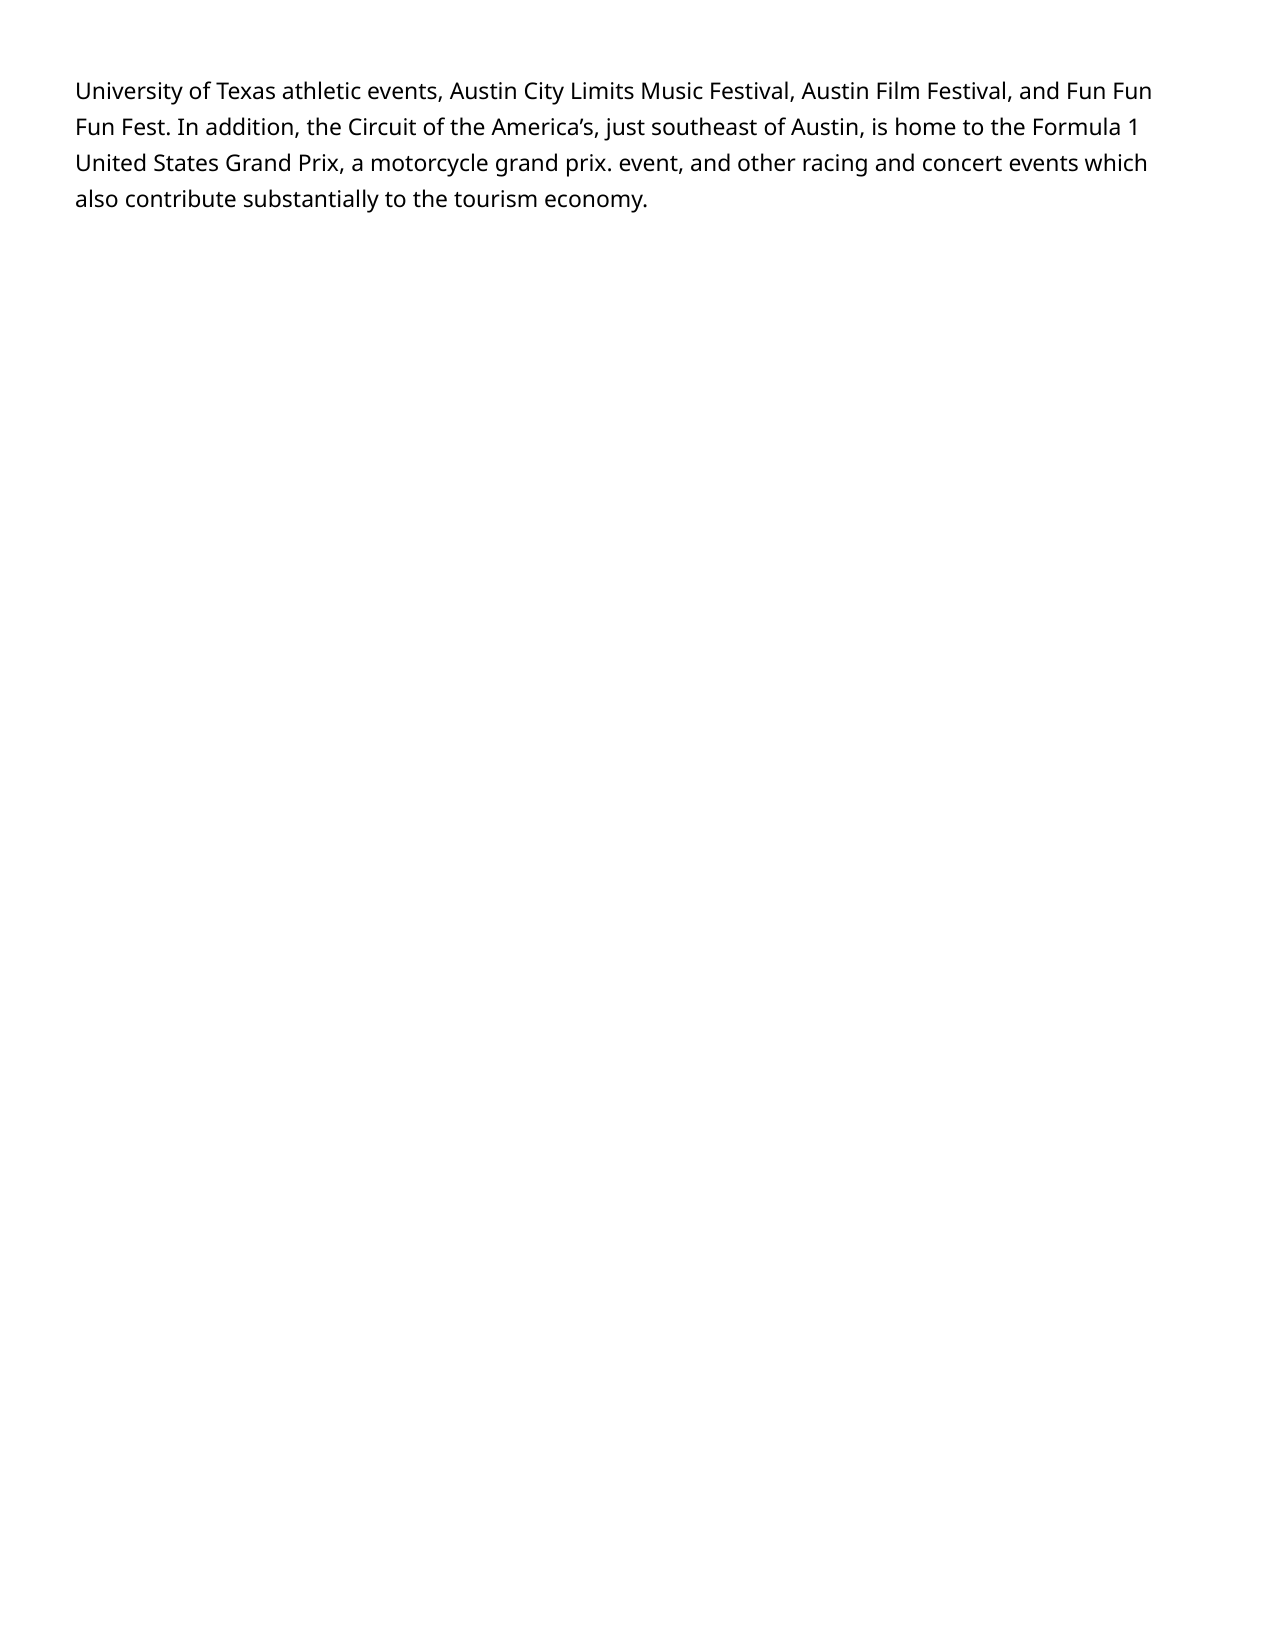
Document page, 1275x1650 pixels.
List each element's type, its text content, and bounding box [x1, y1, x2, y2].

text University of Texas athletic events, Austin City Limits Music Festival, Austin Film Festival, and Fun Fun Fun Fest. In addition, the Circuit of the America’s, just southeast of Austin, is home to the Formula 1 United States Grand Prix, a motorcycle grand prix. event, and other racing and concert events which also contribute substantially to the tourism economy. [75, 75, 1162, 214]
